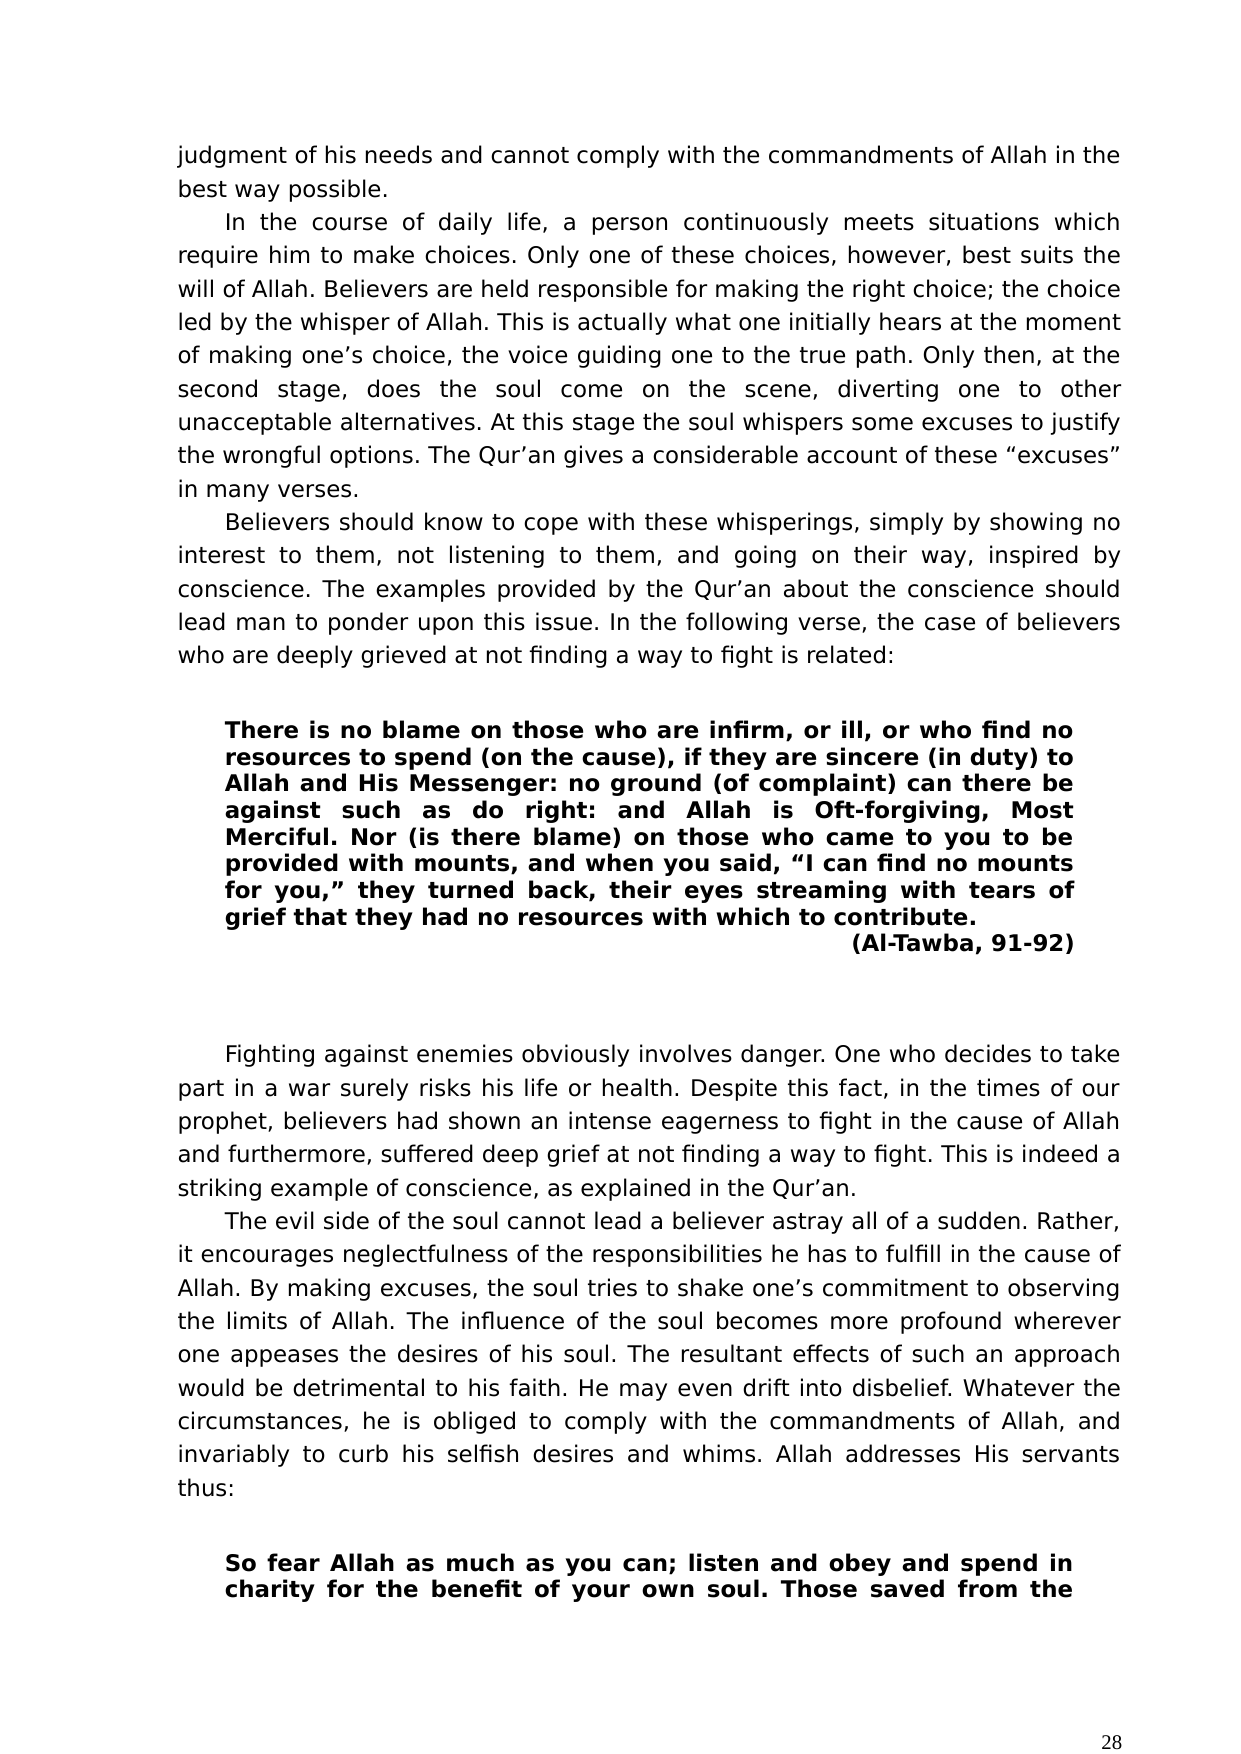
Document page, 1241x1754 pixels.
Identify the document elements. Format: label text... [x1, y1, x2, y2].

text Believers should know to cope with these whisperings, simply by showing no interest to them, not listening to them, and going on their way, inspired by conscience. The examples provided by the Qur’an about the conscience should lead man to ponder upon this issue. In the following verse, the case of believers who are deeply grieved at not finding a way to fight is related: [177, 502, 1122, 669]
text The evil side of the soul cannot lead a believer astray all of a sudden. Rather, it encourages neglectfulness of the responsibilities he has to fulfill in the cause of Allah. By making excuses, the soul tries to shake one’s commitment to observing the limits of Allah. The influence of the soul becomes more profound wherever one appeases the desires of his soul. The resultant effects of such an approach would be detrimental to his faith. He may even drift into disbelief. Whatever the circumstances, he is obliged to comply with the commandments of Allah, and invariably to curb his selfish desires and whims. Allah addresses His servants thus: [177, 1202, 1122, 1502]
text There is no blame on those who are infirm, or ill, or who find no resources to spend (on the cause), if they are sincere (in duty) to Allah and His Messenger: no ground (of complaint) can there be against such as do right: and Allah is Oft-forgiving, Most Merciful. Nor (is there blame) on those who came to you to be provided with mounts, and when you said, “I can find no mounts for you,” they turned back, their eyes streaming with tears of grief that they had no resources with which to contribute. [224, 717, 1075, 931]
text In the course of daily life, a person continuously meets situations which require him to make choices. Only one of these choices, however, best suits the will of Allah. Believers are held responsible for making the right choice; the choice led by the whisper of Allah. This is actually what one initially hears at the moment of making one’s choice, the voice guiding one to the true path. Only then, at the second stage, does the soul come on the scene, diverting one to other unacceptable alternatives. At this stage the soul whispers some excuses to justify the wrongful options. The Qur’an gives a considerable account of these “excuses” in many verses. [177, 202, 1122, 502]
text (Al-Tawba, 91-92) [224, 931, 1075, 957]
text Fighting against enemies obviously involves danger. One who decides to take part in a war surely risks his life or health. Despite this fact, in the times of our prophet, believers had shown an intense eagerness to fight in the cause of Allah and furthermore, suffered deep grief at not finding a way to fight. This is indeed a striking example of conscience, as explained in the Qur’an. [177, 1035, 1122, 1202]
text So fear Allah as much as you can; listen and obey and spend in charity for the benefit of your own soul. Those saved from the [224, 1550, 1075, 1603]
text judgment of his needs and cannot comply with the commandments of Allah in the best way possible. [177, 136, 1122, 202]
